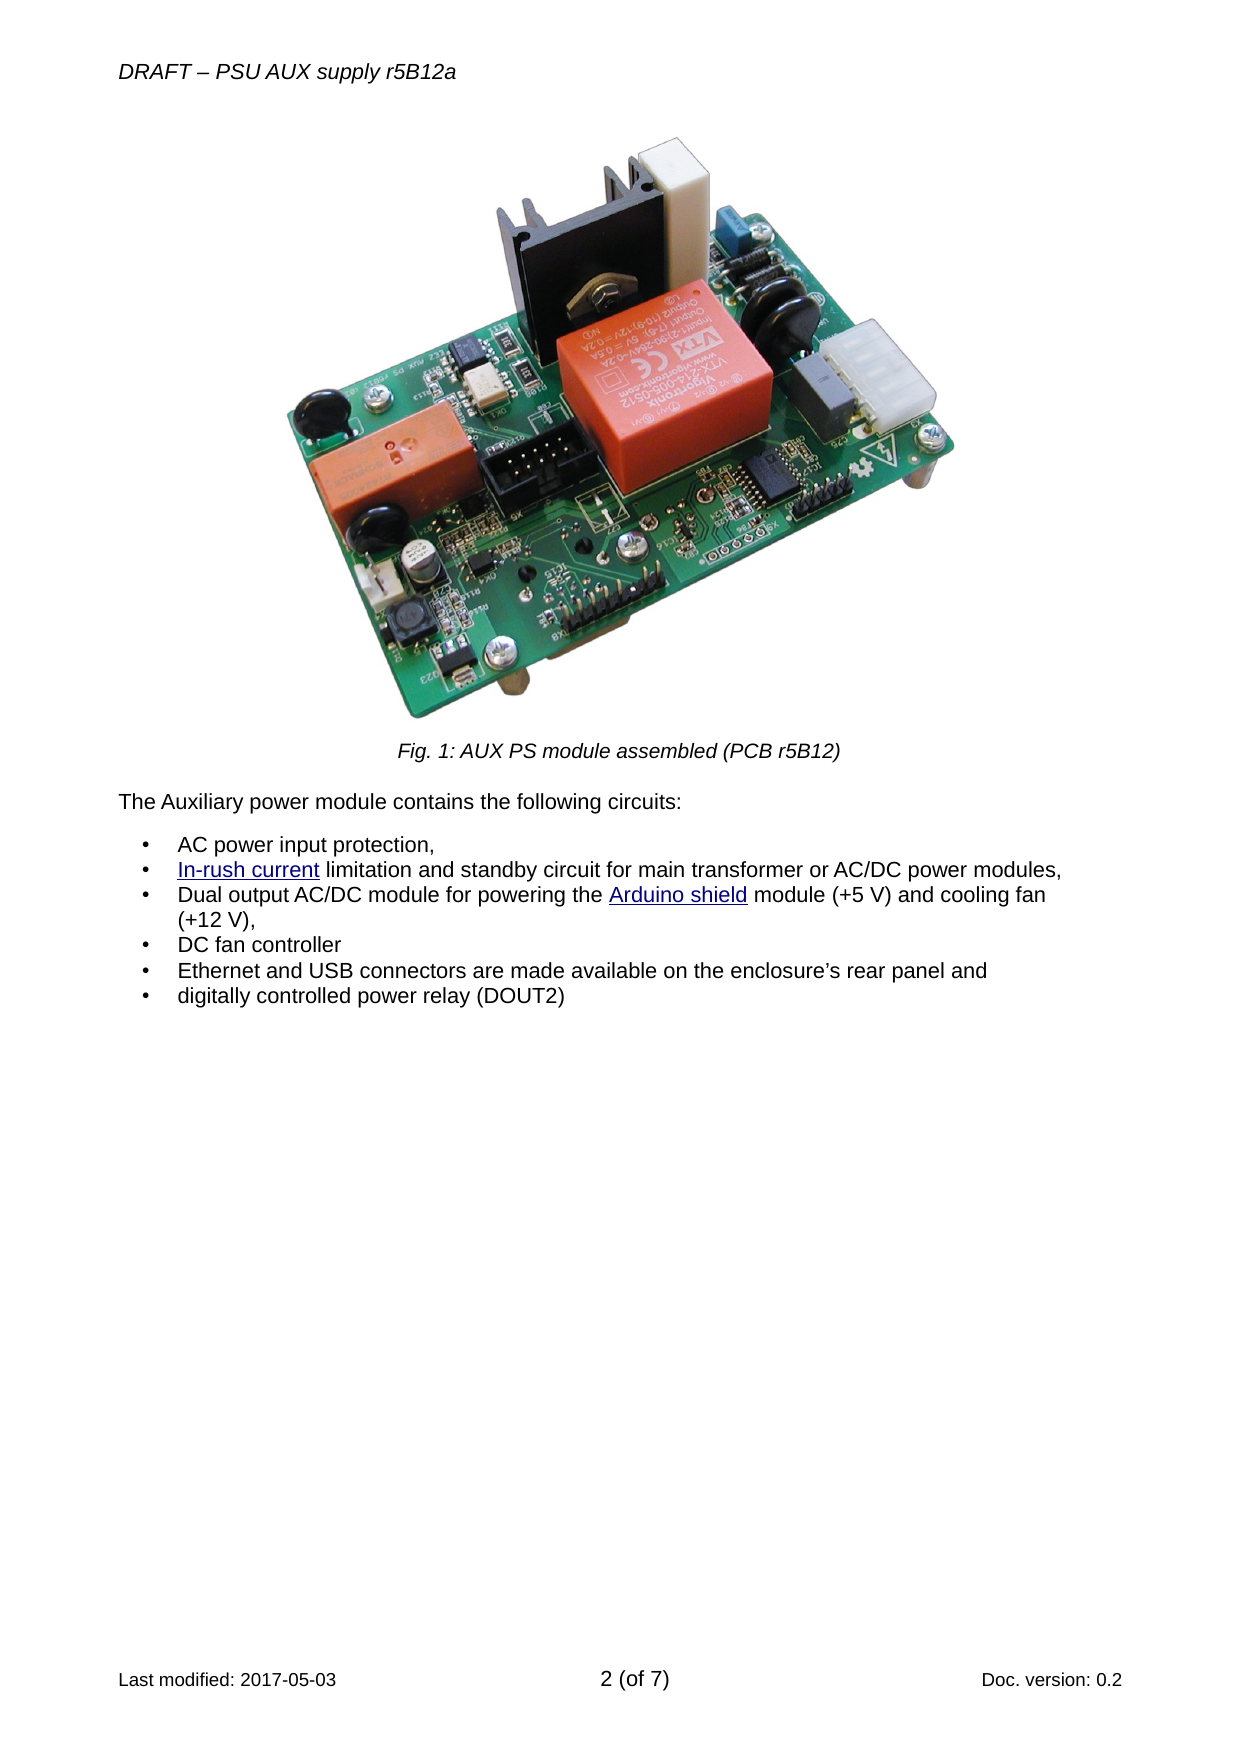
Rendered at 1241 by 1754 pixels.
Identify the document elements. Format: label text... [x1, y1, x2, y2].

text The Auxiliary power module contains the following circuits: [118, 788, 1122, 814]
text Fig. 1: AUX PS module assembled (PCB r5B12) [266, 722, 974, 763]
list DC fan controller [142, 932, 1110, 957]
list Ethernet and USB connectors are made available on the enclosure’s rear panel and [142, 957, 1110, 983]
list digitally controlled power relay (DOUT2) [142, 983, 1110, 1008]
list Dual output AC/DC module for powering the Arduino shield module (+5 V) and cooling fan (+12 V), [142, 882, 1110, 932]
picture [265, 131, 975, 722]
list AC power input protection, [142, 831, 1110, 857]
list In-rush current limitation and standby circuit for main transformer or AC/DC power modules, [142, 857, 1110, 882]
